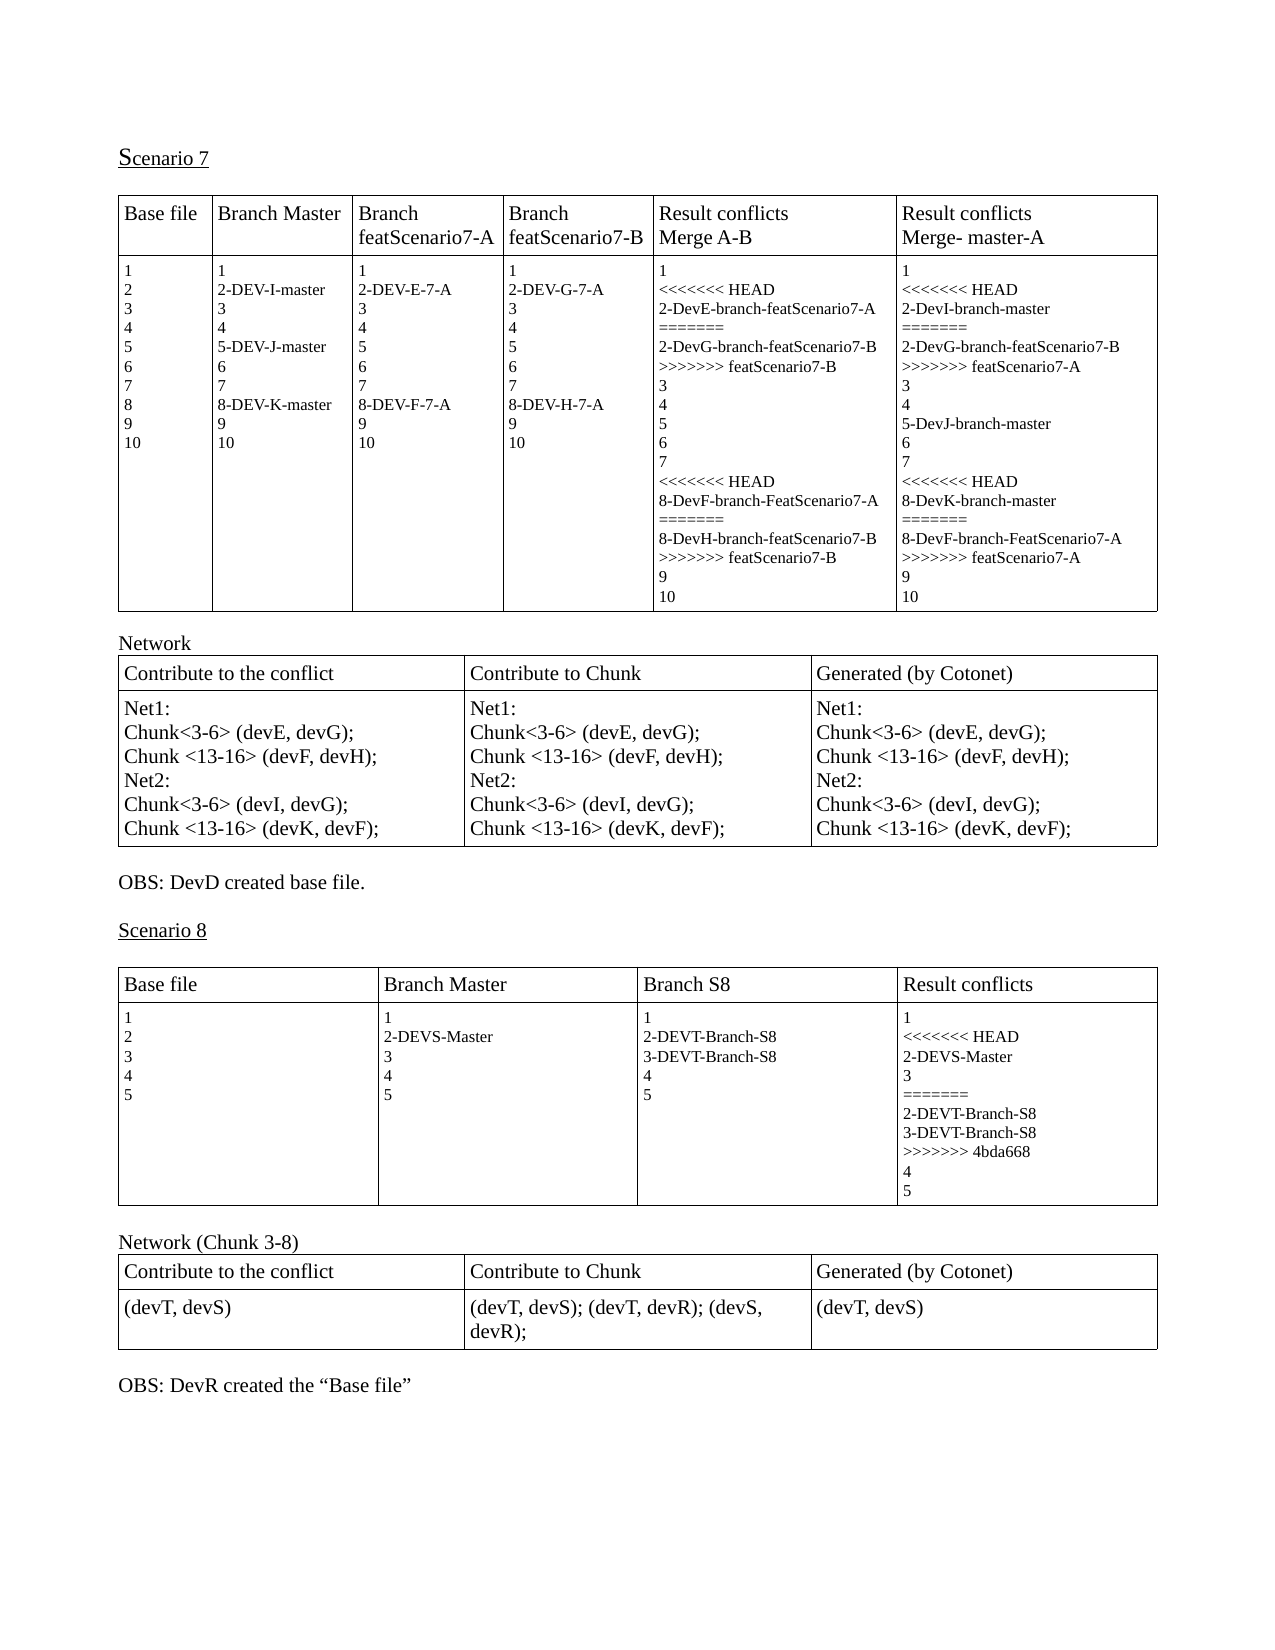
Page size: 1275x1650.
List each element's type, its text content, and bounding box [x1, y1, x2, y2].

table_header Branch Master [379, 968, 637, 1002]
table_cell 1 <<<<<<< HEAD 2-DevI-branch-master ======= 2-DevG-branch-featScenario7-B >>>>>>> featScenario7-A 3 4 5-DevJ-branch-master 6 7 <<<<<<< HEAD 8-DevK-branch-master ======= 8-DevF-branch-FeatScenario7-A >>>>>>> featScenario7-A 9 10 [897, 256, 1157, 611]
table_cell 1 2-DEV-I-master 3 4 5-DEV-J-master 6 7 8-DEV-K-master 9 10 [213, 256, 352, 611]
table_header Branch S8 [638, 968, 897, 1002]
table_header Contribute to Chunk [465, 1255, 811, 1289]
table_cell 1 2-DEVT-Branch-S8 3-DEVT-Branch-S8 4 5 [638, 1003, 897, 1205]
table_cell 1 2-DEV-G-7-A 3 4 5 6 7 8-DEV-H-7-A 9 10 [504, 256, 653, 611]
table_cell 1 2 3 4 5 [119, 1003, 378, 1205]
table_header Branch Master [213, 196, 352, 255]
table_header Contribute to the conflict [119, 656, 464, 690]
text Network [118, 631, 1157, 654]
table_cell 1 <<<<<<< HEAD 2-DevE-branch-featScenario7-A ======= 2-DevG-branch-featScenario7-B >>>>>>> featScenario7-B 3 4 5 6 7 <<<<<<< HEAD 8-DevF-branch-FeatScenario7-A ======= 8-DevH-branch-featScenario7-B >>>>>>> featScenario7-B 9 10 [654, 256, 896, 611]
table_cell 1 <<<<<<< HEAD 2-DEVS-Master 3 ======= 2-DEVT-Branch-S8 3-DEVT-Branch-S8 >>>>>>> 4bda668 4 5 [898, 1003, 1157, 1205]
table_header Base file [119, 196, 212, 255]
table_header Base file [119, 968, 378, 1002]
table_cell Net1: Chunk<3-6> (devE, devG); Chunk <13-16> (devF, devH); Net2: Chunk<3-6> (devI, devG); Chunk <13-16> (devK, devF); [119, 691, 464, 846]
table_header Contribute to the conflict [119, 1255, 464, 1289]
table_cell Net1: Chunk<3-6> (devE, devG); Chunk <13-16> (devF, devH); Net2: Chunk<3-6> (devI, devG); Chunk <13-16> (devK, devF); [465, 691, 811, 846]
table_header Result conflicts Merge- master-A [897, 196, 1157, 255]
text OBS: DevD created base file. [118, 870, 1157, 894]
text Network (Chunk 3-8) [118, 1229, 1157, 1254]
text Scenario 7 [118, 142, 1157, 171]
table_header Generated (by Cotonet) [812, 656, 1157, 690]
table_cell 1 2-DEV-E-7-A 3 4 5 6 7 8-DEV-F-7-A 9 10 [353, 256, 503, 611]
text OBS: DevR created the “Base file” [118, 1373, 1157, 1397]
table_cell 1 2 3 4 5 6 7 8 9 10 [119, 256, 212, 611]
table_cell 1 2-DEVS-Master 3 4 5 [379, 1003, 637, 1205]
table_header Contribute to Chunk [465, 656, 811, 690]
table_header Branch featScenario7-B [504, 196, 653, 255]
table_cell (devT, devS); (devT, devR); (devS, devR); [465, 1290, 811, 1349]
table_header Result conflicts Merge A-B [654, 196, 896, 255]
table_cell (devT, devS) [119, 1290, 464, 1349]
table_header Result conflicts [898, 968, 1157, 1002]
text Scenario 8 [118, 918, 1157, 942]
table_header Branch featScenario7-A [353, 196, 503, 255]
table_cell Net1: Chunk<3-6> (devE, devG); Chunk <13-16> (devF, devH); Net2: Chunk<3-6> (devI, devG); Chunk <13-16> (devK, devF); [812, 691, 1157, 846]
table_header Generated (by Cotonet) [812, 1255, 1157, 1289]
table_cell (devT, devS) [812, 1290, 1157, 1349]
